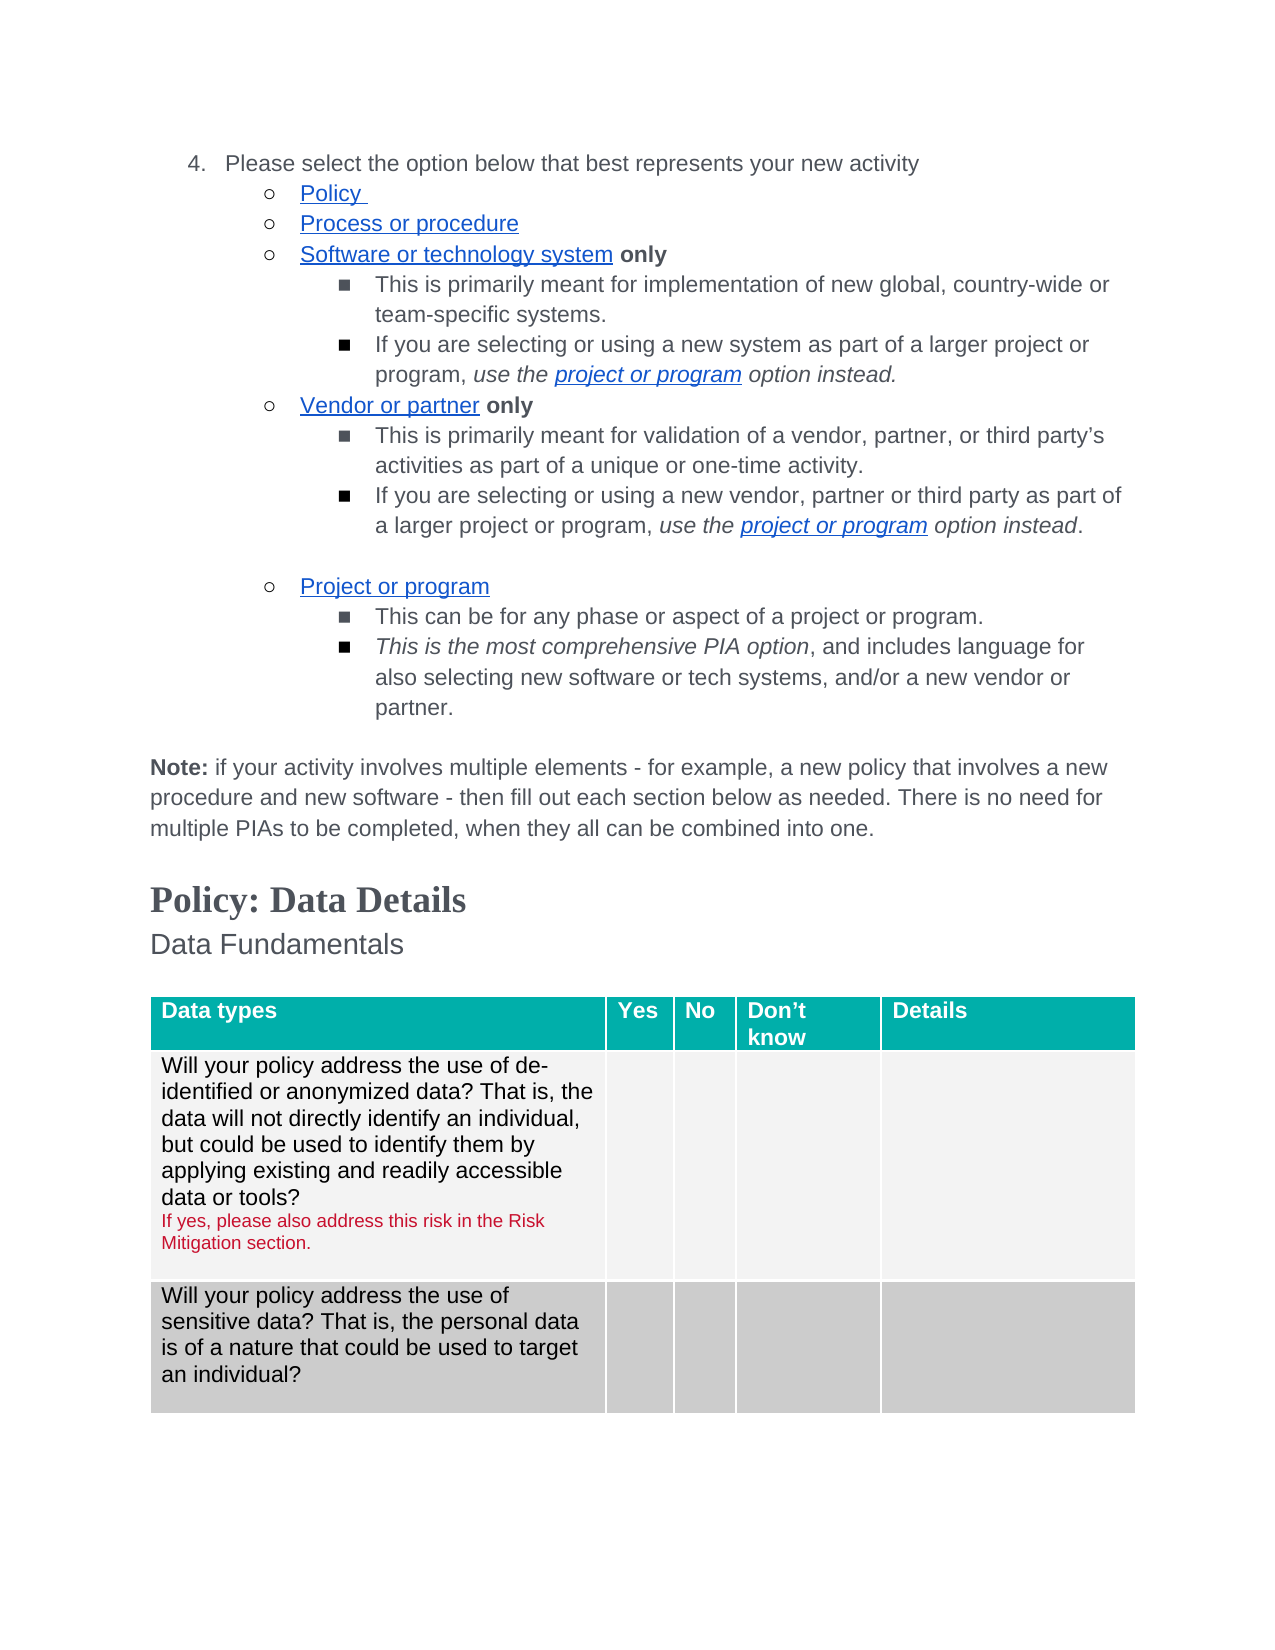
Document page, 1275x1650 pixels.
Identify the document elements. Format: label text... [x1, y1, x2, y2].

text Note: if your activity involves multiple elements - for example, a new policy that involves a new procedure and new software - then fill out each section below as needed. There is no need for multiple PIAs to be completed, when they all can be combined into one. [150, 724, 1125, 841]
table_cell [737, 1052, 880, 1279]
table_header Data types [151, 997, 605, 1050]
table_cell [737, 1282, 880, 1413]
list If you are selecting or using a new vendor, partner or third party as part of a larger project or program, use the project or program option instead. [337, 482, 1125, 569]
text Policy: Data Details [150, 878, 1125, 921]
table_cell [882, 1052, 1135, 1279]
table_cell Will your policy address the use of sensitive data? That is, the personal data is of a nature that could be used to target an individual? [151, 1282, 605, 1413]
list Policy [262, 180, 1125, 207]
list This can be for any phase or aspect of a project or program. [337, 603, 1125, 629]
list This is the most comprehensive PIA option, and includes language for also selecting new software or tech systems, and/or a new vendor or partner. [337, 633, 1125, 720]
list Please select the option below that best represents your new activity [187, 150, 1125, 176]
list Project or program [262, 573, 1125, 599]
table_cell [675, 1052, 735, 1279]
table_header No [675, 997, 735, 1050]
table_cell [882, 1282, 1135, 1413]
list Software or technology system only [262, 241, 1125, 267]
list This is primarily meant for validation of a vendor, partner, or third party’s activities as part of a unique or one-time activity. [337, 422, 1125, 478]
text Data Fundamentals [150, 927, 1125, 991]
list This is primarily meant for implementation of new global, country-wide or team-specific systems. [337, 271, 1125, 327]
table_cell [607, 1282, 673, 1413]
table_cell Will your policy address the use of de-identified or anonymized data? That is, the data will not directly identify an individual, but could be used to identify them by applying existing and readily accessible data or tools? If yes, please also address this risk in the Risk Mitigation section. [151, 1052, 605, 1279]
table_header Don’t know [737, 997, 880, 1050]
table_cell [607, 1052, 673, 1279]
list Process or procedure [262, 210, 1125, 237]
table_header Details [882, 997, 1135, 1050]
list Vendor or partner only [262, 392, 1125, 418]
table_cell [675, 1282, 735, 1413]
list If you are selecting or using a new system as part of a larger project or program, use the project or program option instead. [337, 331, 1125, 388]
table_header Yes [607, 997, 673, 1050]
